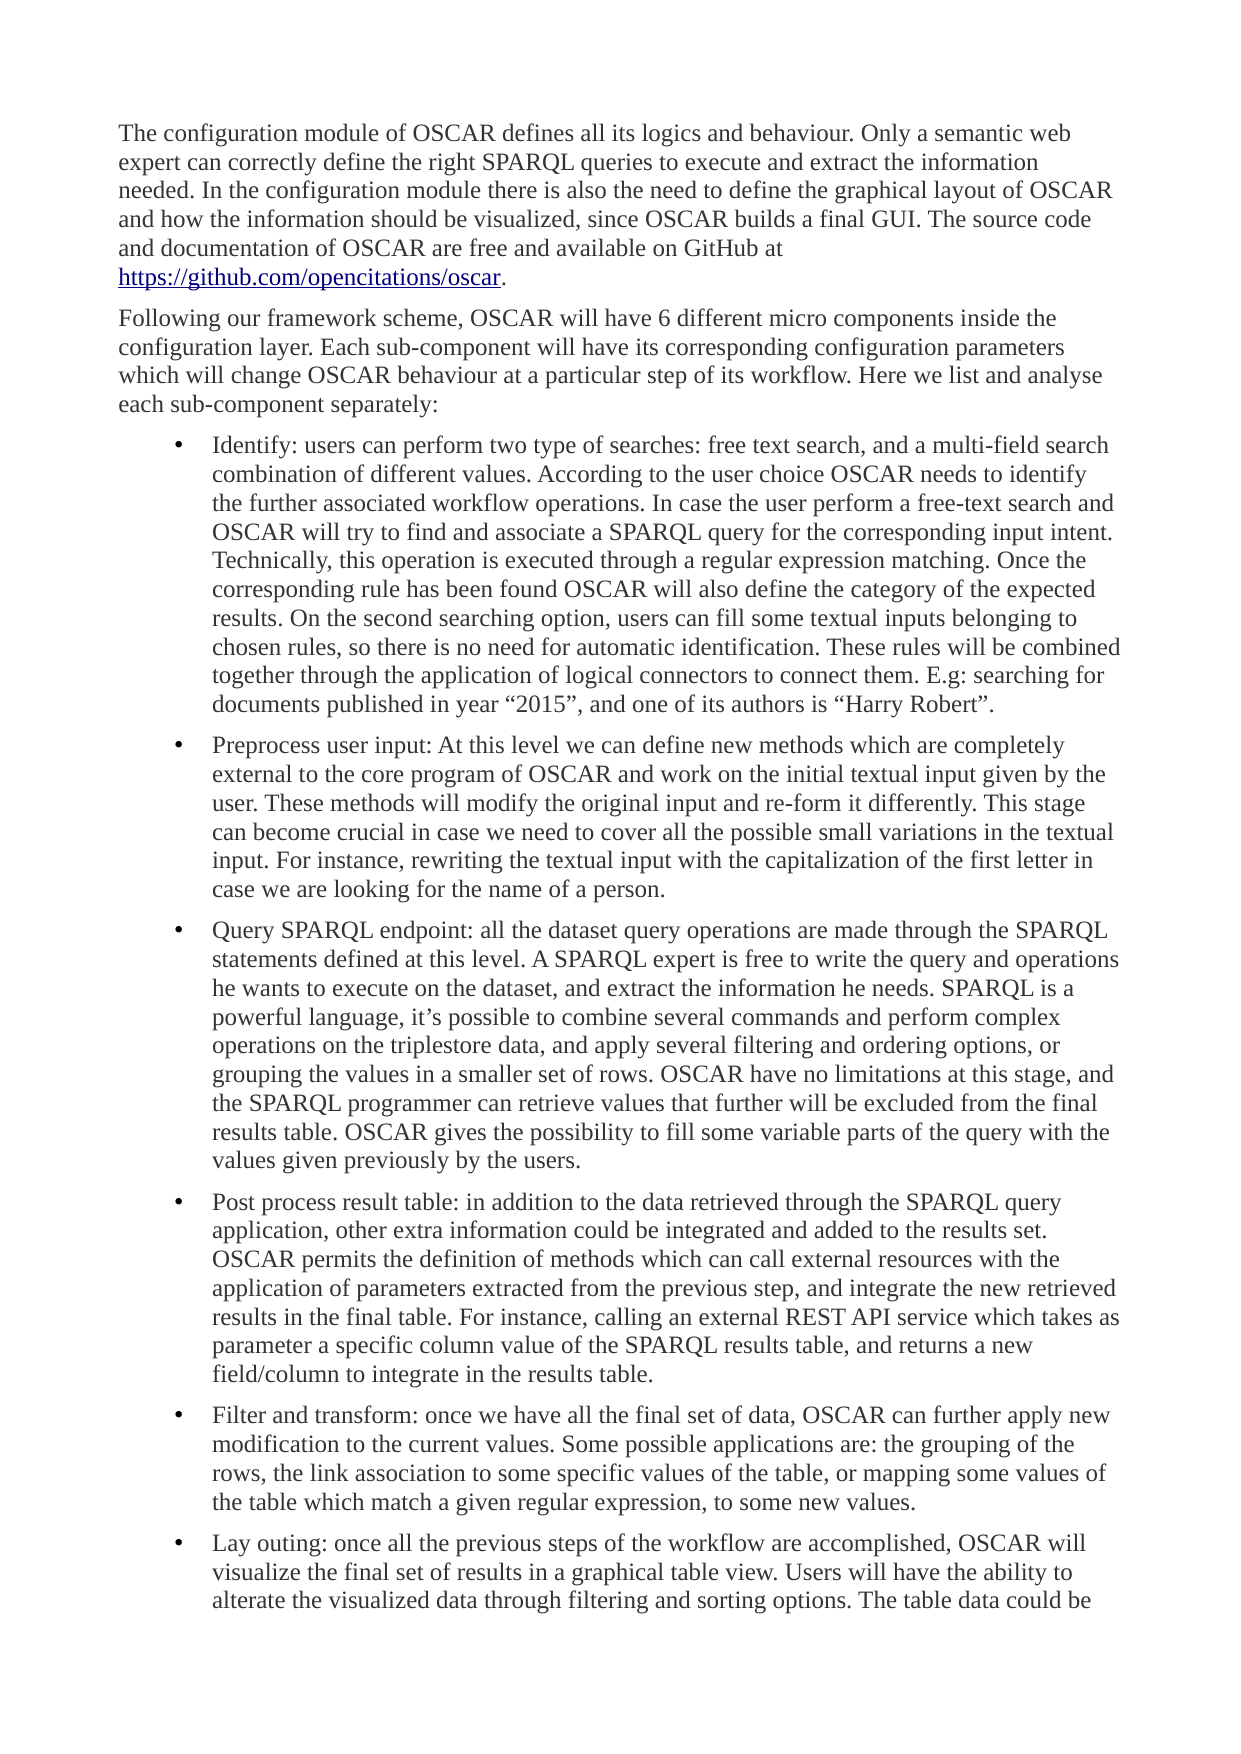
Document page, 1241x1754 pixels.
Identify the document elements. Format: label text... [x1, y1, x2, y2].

list Preprocess user input: At this level we can define new methods which are completely external to the core program of OSCAR and work on the initial textual input given by the user. These methods will modify the original input and re-form it differently. This stage can become crucial in case we need to cover all the possible small variations in the textual input. For instance, rewriting the textual input with the capitalization of the first letter in case we are looking for the name of a person. [174, 731, 1122, 903]
text The configuration module of OSCAR defines all its logics and behaviour. Only a semantic web expert can correctly define the right SPARQL queries to execute and extract the information needed. In the configuration module there is also the need to define the graphical layout of OSCAR and how the information should be visualized, since OSCAR builds a final GUI. The source code and documentation of OSCAR are free and available on GitHub at https://github.com/opencitations/oscar. [118, 118, 1122, 291]
list Query SPARQL endpoint: all the dataset query operations are made through the SPARQL statements defined at this level. A SPARQL expert is free to write the query and operations he wants to execute on the dataset, and extract the information he needs. SPARQL is a powerful language, it’s possible to combine several commands and perform complex operations on the triplestore data, and apply several filtering and ordering options, or grouping the values in a smaller set of rows. OSCAR have no limitations at this stage, and the SPARQL programmer can retrieve values that further will be excluded from the final results table. OSCAR gives the possibility to fill some variable parts of the query with the values given previously by the users. [174, 916, 1122, 1174]
list Filter and transform: once we have all the final set of data, OSCAR can further apply new modification to the current values. Some possible applications are: the grouping of the rows, the link association to some specific values of the table, or mapping some values of the table which match a given regular expression, to some new values. [174, 1401, 1122, 1516]
text Following our framework scheme, OSCAR will have 6 different micro components inside the configuration layer. Each sub-component will have its corresponding configuration parameters which will change OSCAR behaviour at a particular step of its workflow. Here we list and analyse each sub-component separately: [118, 303, 1122, 418]
list Post process result table: in addition to the data retrieved through the SPARQL query application, other extra information could be integrated and added to the results set. OSCAR permits the definition of methods which can call external resources with the application of parameters extracted from the previous step, and integrate the new retrieved results in the final table. For instance, calling an external REST API service which takes as parameter a specific column value of the SPARQL results table, and returns a new field/column to integrate in the results table. [174, 1187, 1122, 1388]
list Lay outing: once all the previous steps of the workflow are accomplished, OSCAR will visualize the final set of results in a graphical table view. Users will have the ability to alterate the visualized data through filtering and sorting options. The table data could be [174, 1528, 1122, 1614]
list Identify: users can perform two type of searches: free text search, and a multi-field search combination of different values. According to the user choice OSCAR needs to identify the further associated workflow operations. In case the user perform a free-text search and OSCAR will try to find and associate a SPARQL query for the corresponding input intent. Technically, this operation is executed through a regular expression matching. Once the corresponding rule has been found OSCAR will also define the category of the expected results. On the second searching option, users can fill some textual inputs belonging to chosen rules, so there is no need for automatic identification. These rules will be combined together through the application of logical connectors to connect them. E.g: searching for documents published in year “2015”, and one of its authors is “Harry Robert”. [174, 431, 1122, 718]
